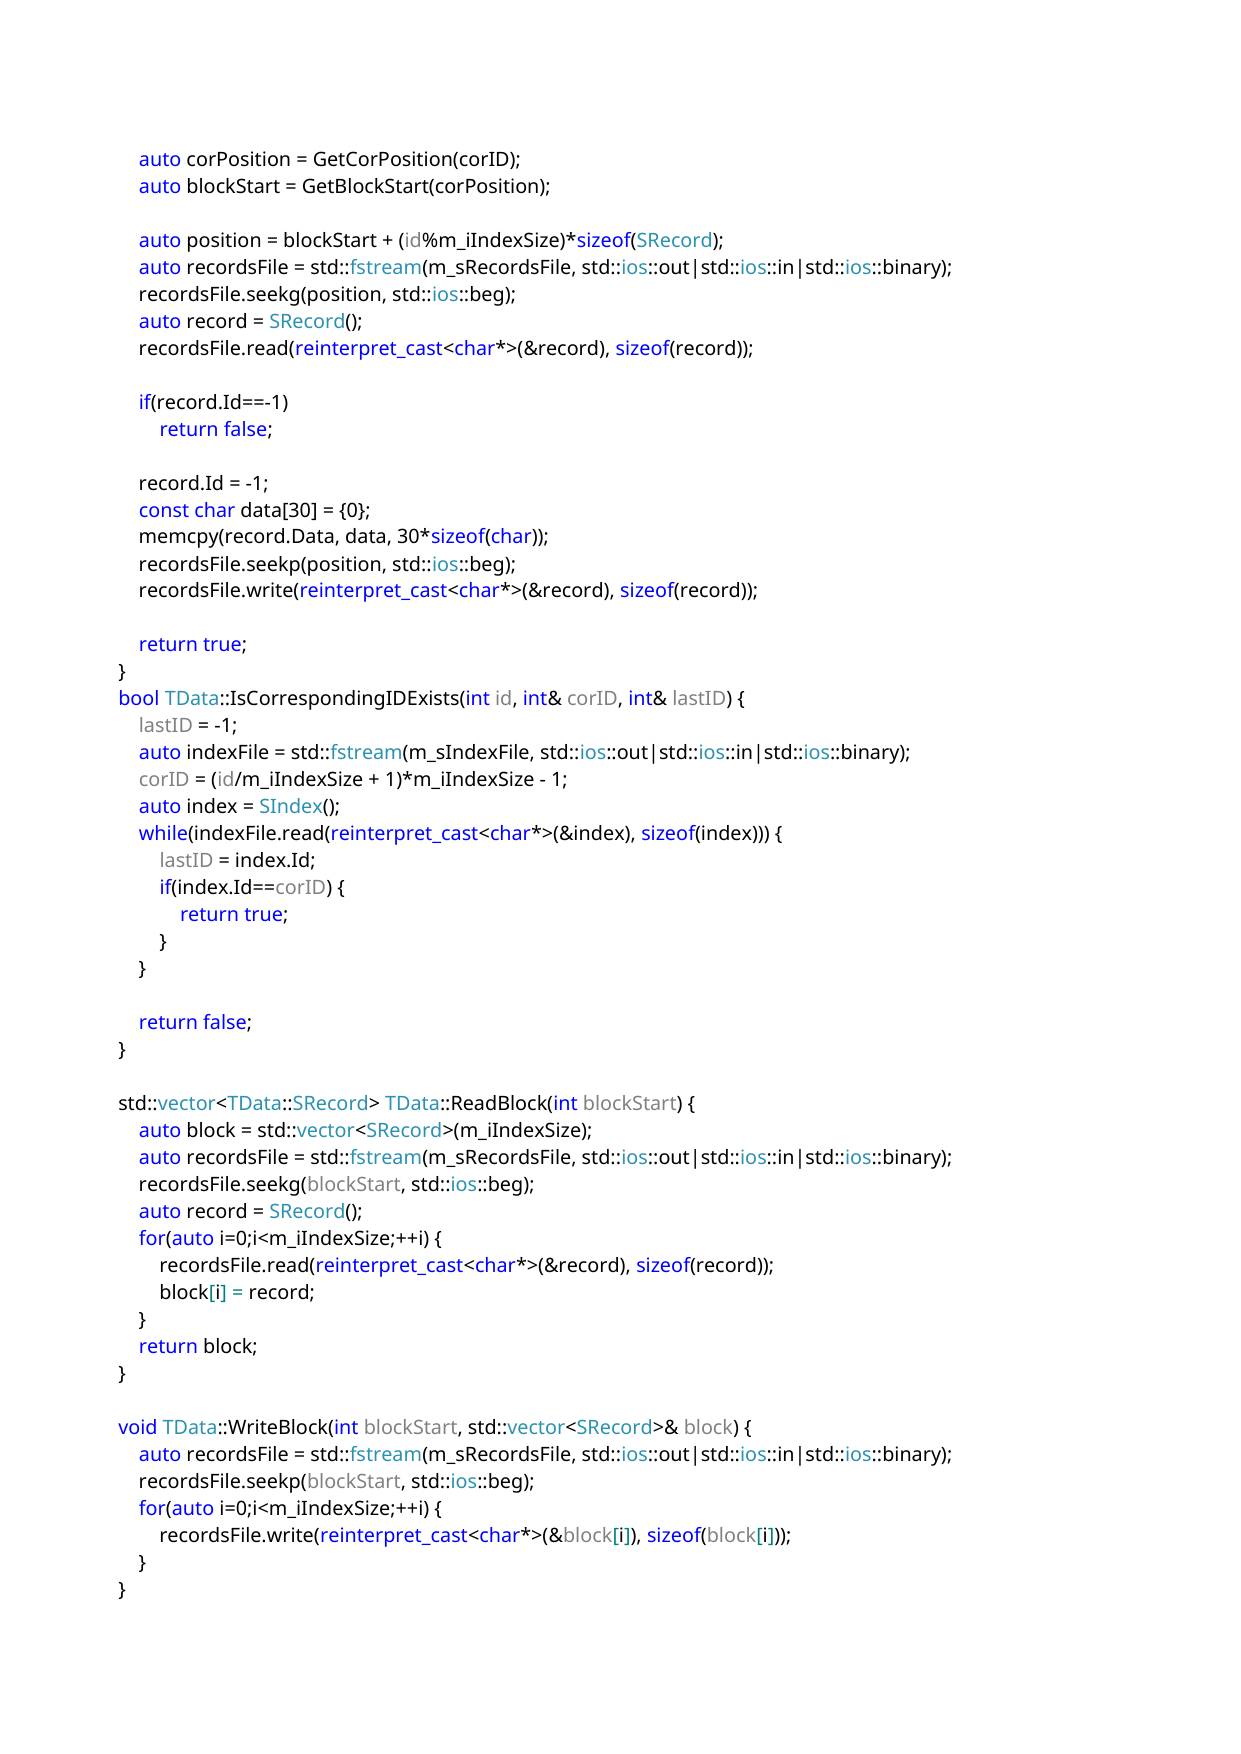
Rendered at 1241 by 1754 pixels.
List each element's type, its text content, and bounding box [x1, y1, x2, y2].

text lastID = index.Id; [118, 847, 1122, 873]
text auto index = SIndex(); [118, 793, 1122, 819]
text auto corPosition = GetCorPosition(corID); [118, 145, 1122, 172]
text return false; [118, 415, 1122, 442]
text recordsFile.seekg(blockStart, std::ios::beg); [118, 1170, 1122, 1197]
text return false; [118, 1008, 1122, 1035]
text auto record = SRecord(); [118, 307, 1122, 334]
text memcpy(record.Data, data, 30*sizeof(char)); [118, 523, 1122, 550]
text } [118, 1305, 1122, 1332]
text const char data[30] = {0}; [118, 496, 1122, 523]
text void TData::WriteBlock(int blockStart, std::vector<SRecord>& block) { [118, 1413, 1122, 1440]
text } [118, 658, 1122, 685]
text recordsFile.seekg(position, std::ios::beg); [118, 280, 1122, 307]
text auto recordsFile = std::fstream(m_sRecordsFile, std::ios::out|std::ios::in|std::ios::binary); [118, 1143, 1122, 1170]
text return true; [118, 631, 1122, 658]
text corID = (id/m_iIndexSize + 1)*m_iIndexSize - 1; [118, 766, 1122, 793]
text recordsFile.write(reinterpret_cast<char*>(&block[i]), sizeof(block[i])); [118, 1521, 1122, 1548]
text return true; [118, 901, 1122, 927]
text } [118, 1359, 1122, 1386]
text return block; [118, 1332, 1122, 1359]
text auto block = std::vector<SRecord>(m_iIndexSize); [118, 1116, 1122, 1143]
text bool TData::IsCorrespondingIDExists(int id, int& corID, int& lastID) { [118, 685, 1122, 712]
text for(auto i=0;i<m_iIndexSize;++i) { [118, 1494, 1122, 1521]
text recordsFile.read(reinterpret_cast<char*>(&record), sizeof(record)); [118, 1251, 1122, 1278]
text } [118, 954, 1122, 981]
text block[i] = record; [118, 1278, 1122, 1305]
text } [118, 927, 1122, 954]
text } [118, 1035, 1122, 1062]
text record.Id = -1; [118, 469, 1122, 496]
text recordsFile.read(reinterpret_cast<char*>(&record), sizeof(record)); [118, 334, 1122, 361]
text } [118, 1548, 1122, 1575]
text recordsFile.seekp(position, std::ios::beg); [118, 550, 1122, 577]
text } [118, 1575, 1122, 1602]
text std::vector<TData::SRecord> TData::ReadBlock(int blockStart) { [118, 1089, 1122, 1116]
text recordsFile.write(reinterpret_cast<char*>(&record), sizeof(record)); [118, 577, 1122, 604]
text if(index.Id==corID) { [118, 873, 1122, 901]
text auto blockStart = GetBlockStart(corPosition); [118, 172, 1122, 199]
text lastID = -1; [118, 712, 1122, 739]
text while(indexFile.read(reinterpret_cast<char*>(&index), sizeof(index))) { [118, 819, 1122, 847]
text for(auto i=0;i<m_iIndexSize;++i) { [118, 1224, 1122, 1251]
text auto indexFile = std::fstream(m_sIndexFile, std::ios::out|std::ios::in|std::ios::binary); [118, 739, 1122, 766]
text auto recordsFile = std::fstream(m_sRecordsFile, std::ios::out|std::ios::in|std::ios::binary); [118, 253, 1122, 280]
text if(record.Id==-1) [118, 388, 1122, 415]
text auto recordsFile = std::fstream(m_sRecordsFile, std::ios::out|std::ios::in|std::ios::binary); [118, 1440, 1122, 1467]
text auto position = blockStart + (id%m_iIndexSize)*sizeof(SRecord); [118, 226, 1122, 253]
text recordsFile.seekp(blockStart, std::ios::beg); [118, 1467, 1122, 1494]
text auto record = SRecord(); [118, 1197, 1122, 1224]
